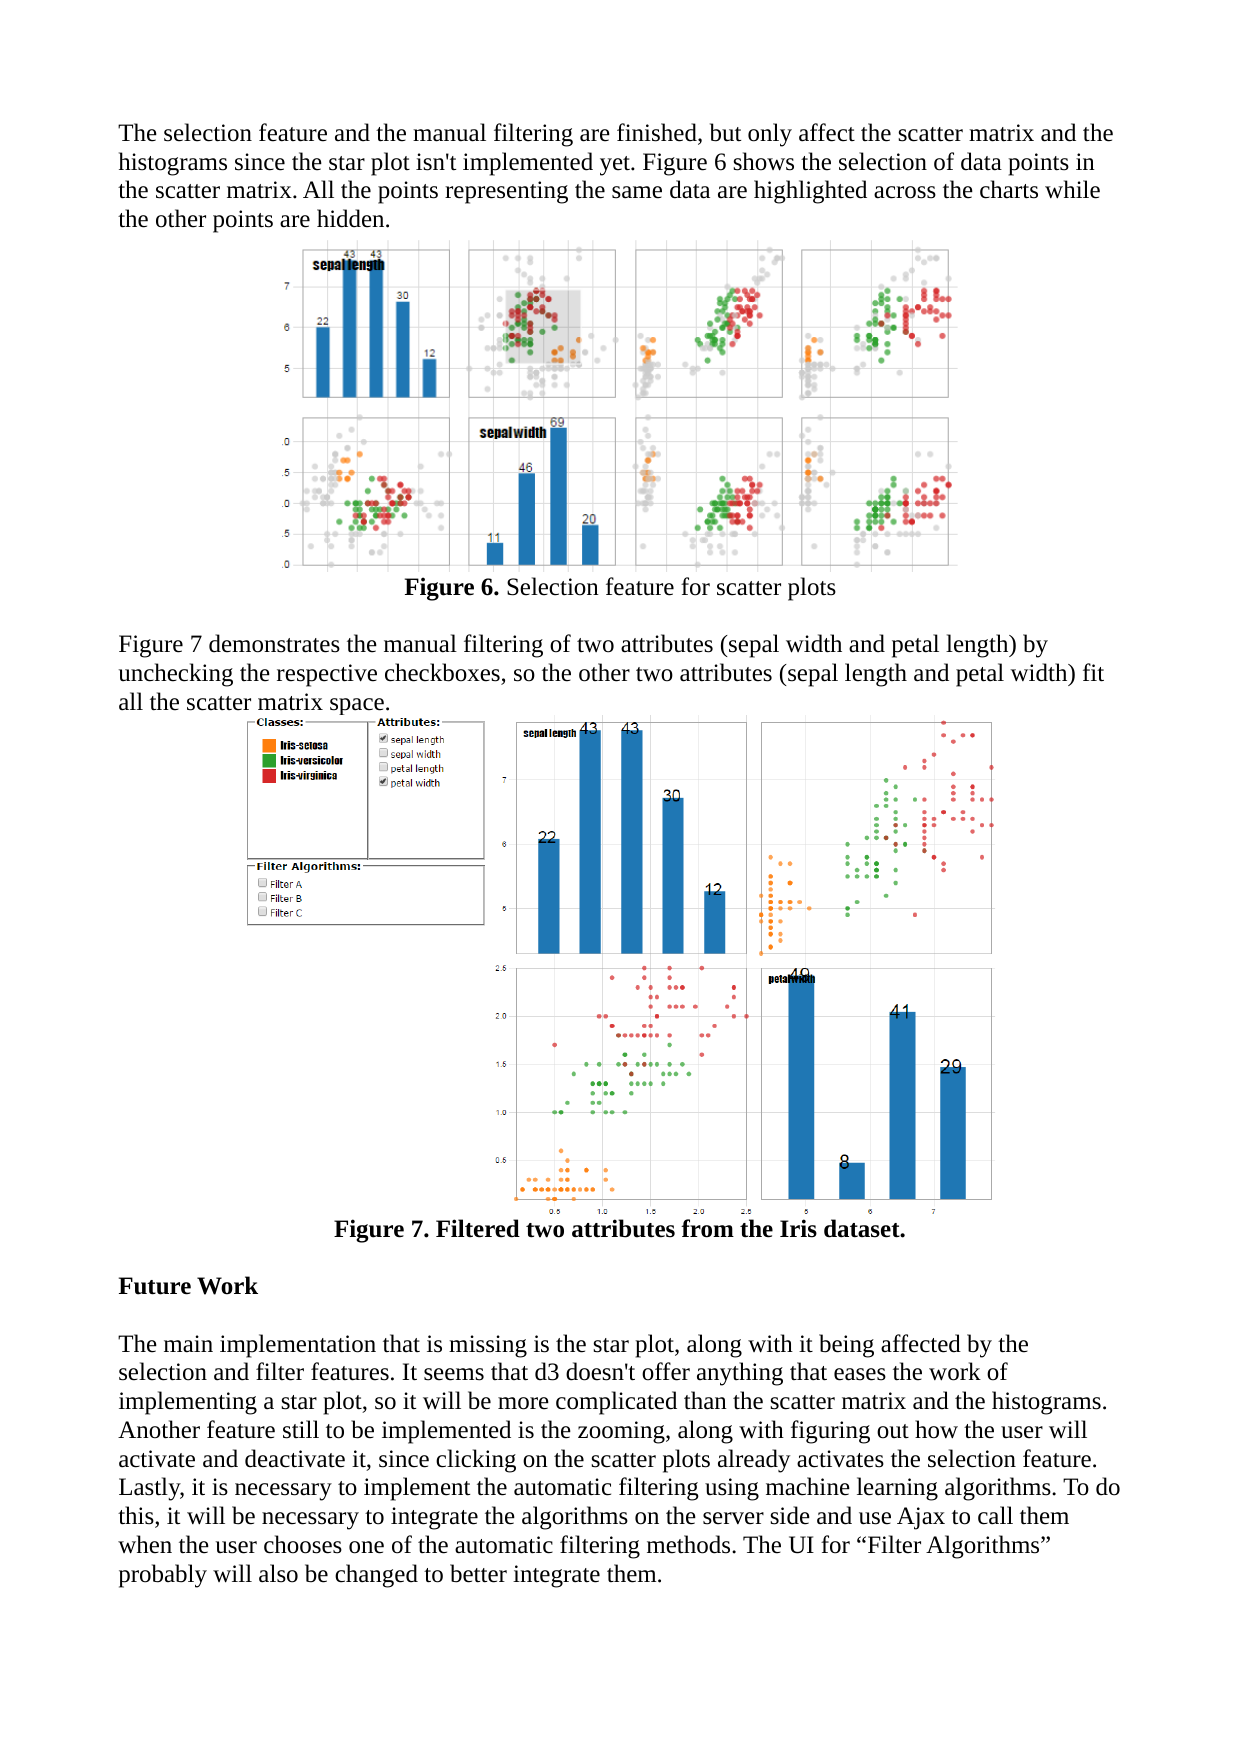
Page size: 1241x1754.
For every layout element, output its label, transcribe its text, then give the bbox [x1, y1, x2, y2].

text Lastly, it is necessary to implement the automatic filtering using machine learning algorithms. To do this, it will be necessary to integrate the algorithms on the server side and use Ajax to call them when the user chooses one of the automatic filtering methods. The UI for “Filter Algorithms” probably will also be changed to better integrate them. [118, 1472, 1122, 1587]
text Figure 7. Filtered two attributes from the Iris dataset. [118, 1214, 1122, 1242]
text The selection feature and the manual filtering are finished, but only affect the scatter matrix and the histograms since the star plot isn't implemented yet. Figure 6 shows the selection of data points in the scatter matrix. All the points representing the same data are highlighted across the charts while the other points are hidden. [118, 118, 1122, 233]
text Figure 7 demonstrates the manual filtering of two attributes (sepal width and petal length) by unchecking the respective checkboxes, so the other two attributes (sepal length and petal width) fit all the scatter matrix space. [118, 629, 1122, 716]
text The main implementation that is missing is the star plot, along with it being affected by the selection and filter features. It seems that d3 doesn't offer anything that eases the work of implementing a star plot, so it will be more complicated than the scatter matrix and the histograms. Another feature still to be implemented is the zooming, along with figuring out how the user will activate and deactivate it, since clicking on the scatter plots already activates the selection feature. [118, 1329, 1122, 1472]
text Future Work [118, 1271, 1122, 1300]
text Figure 6. Selection feature for scatter plots [118, 572, 1122, 601]
